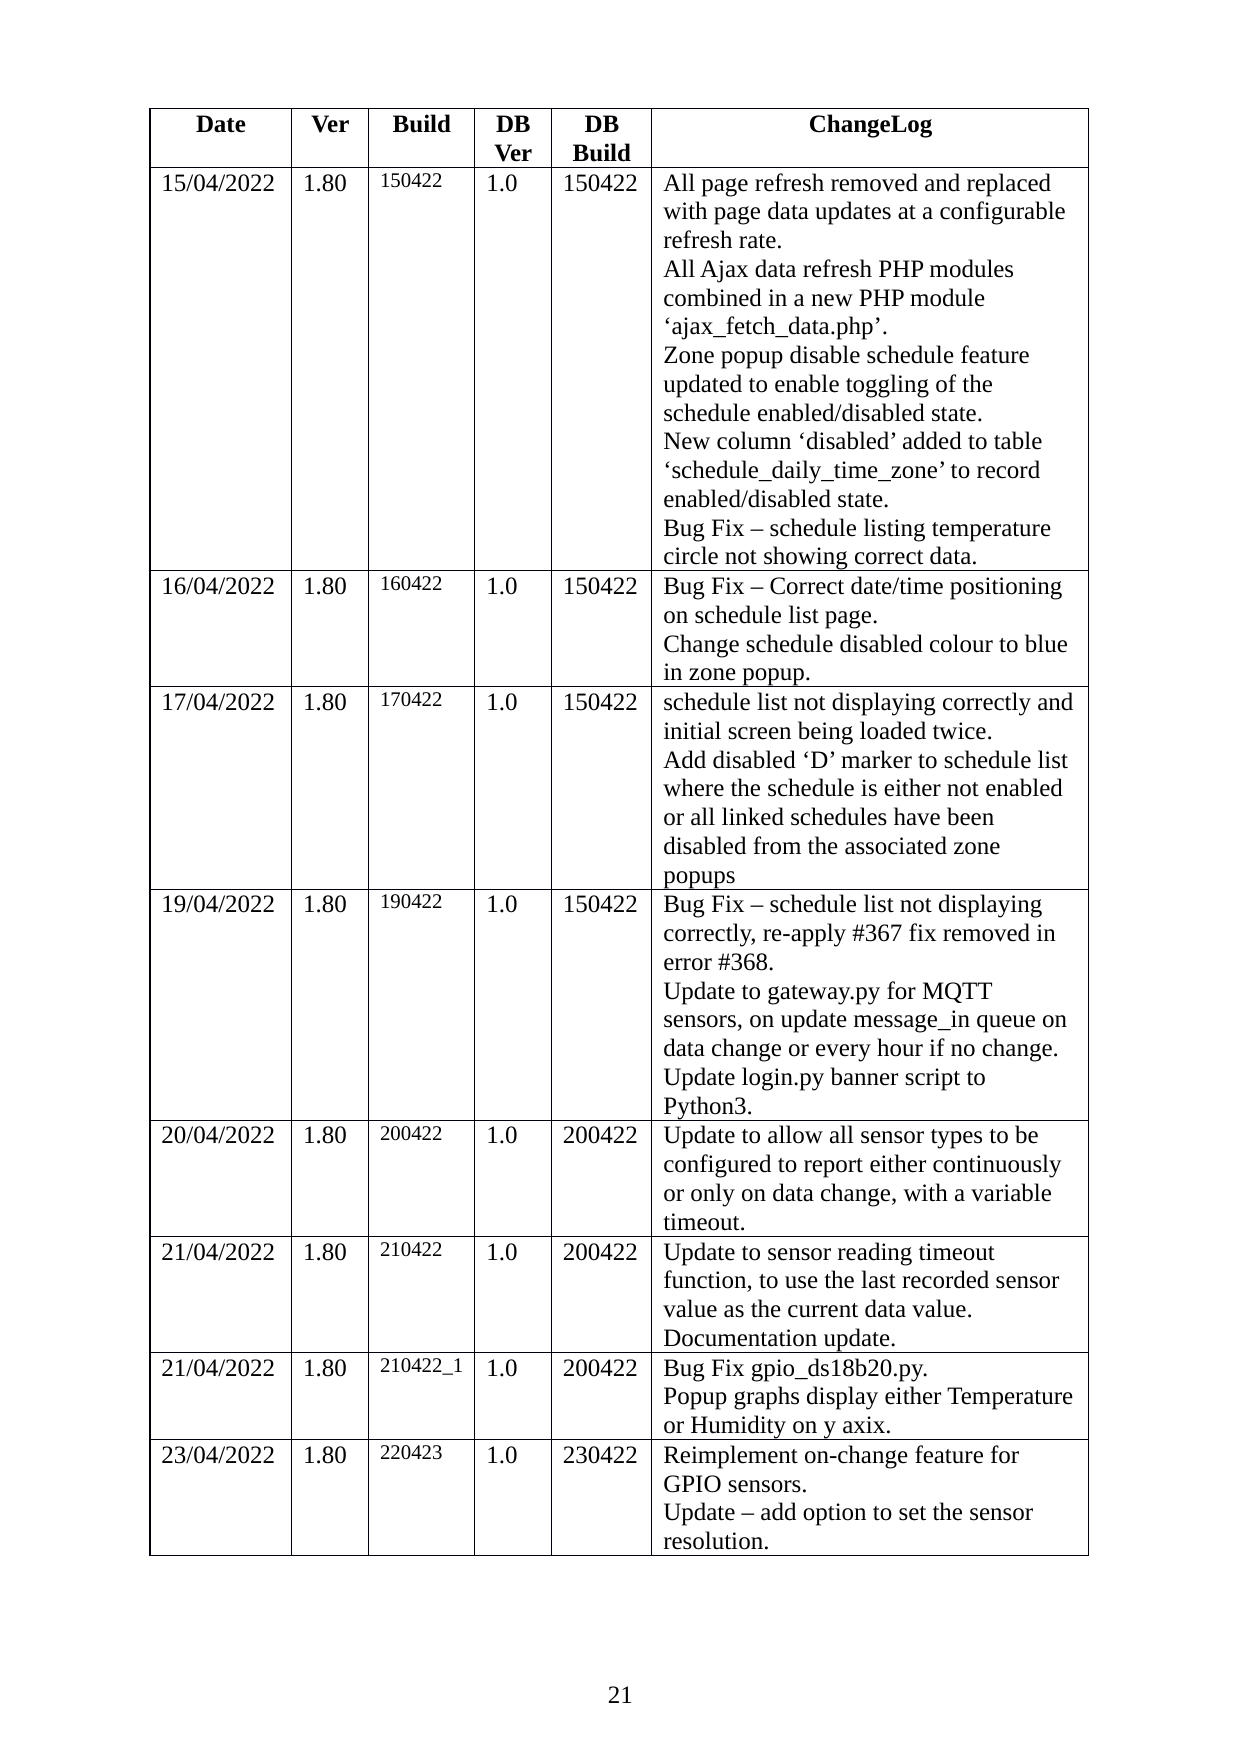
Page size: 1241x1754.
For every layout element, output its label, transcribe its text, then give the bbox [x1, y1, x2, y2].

table_cell 15/04/2022 [151, 168, 291, 570]
table_cell 1.0 [475, 571, 551, 686]
table_cell 160422 [369, 571, 474, 686]
table_cell 1.80 [292, 571, 368, 686]
table_cell 200422 [369, 1121, 474, 1236]
table_cell 230422 [552, 1440, 651, 1555]
table_cell 200422 [552, 1121, 651, 1236]
table_header Date [151, 109, 291, 167]
table_header DB Build [552, 109, 651, 167]
table_cell Update to sensor reading timeout function, to use the last recorded sensor value as the current data value. Documentation update. [652, 1237, 1088, 1352]
table_cell 1.0 [475, 168, 551, 570]
table_cell 1.0 [475, 1121, 551, 1236]
table_cell 220423 [369, 1440, 474, 1555]
table_cell 150422 [552, 168, 651, 570]
table_cell 23/04/2022 [151, 1440, 291, 1555]
table_cell 150422 [552, 571, 651, 686]
table_cell 190422 [369, 890, 474, 1119]
table_cell 150422 [552, 687, 651, 888]
table_header DB Ver [475, 109, 551, 167]
table_cell 20/04/2022 [151, 1121, 291, 1236]
table_cell Bug Fix gpio_ds18b20.py. Popup graphs display either Temperature or Humidity on y axix. [652, 1353, 1088, 1439]
table_cell 200422 [552, 1237, 651, 1352]
table_cell schedule list not displaying correctly and initial screen being loaded twice. Add disabled ‘D’ marker to schedule list where the schedule is either not enabled or all linked schedules have been disabled from the associated zone popups [652, 687, 1088, 888]
table_cell 21/04/2022 [151, 1353, 291, 1439]
table_header Ver [292, 109, 368, 167]
table_cell Bug Fix – schedule list not displaying correctly, re-apply #367 fix removed in error #368. Update to gateway.py for MQTT sensors, on update message_in queue on data change or every hour if no change. Update login.py banner script to Python3. [652, 890, 1088, 1119]
table_cell 210422 [369, 1237, 474, 1352]
table_cell 200422 [552, 1353, 651, 1439]
table_cell 1.80 [292, 687, 368, 888]
table_cell 1.80 [292, 890, 368, 1119]
table_cell 150422 [369, 168, 474, 570]
table_cell 19/04/2022 [151, 890, 291, 1119]
table_cell Reimplement on-change feature for GPIO sensors. Update – add option to set the sensor resolution. [652, 1440, 1088, 1555]
table_cell 1.0 [475, 1237, 551, 1352]
table_cell 1.0 [475, 1440, 551, 1555]
table_cell 1.0 [475, 890, 551, 1119]
table_cell 210422_1 [369, 1353, 474, 1439]
table_cell 21/04/2022 [151, 1237, 291, 1352]
table_cell 1.0 [475, 1353, 551, 1439]
table_cell All page refresh removed and replaced with page data updates at a configurable refresh rate. All Ajax data refresh PHP modules combined in a new PHP module ‘ajax_fetch_data.php’. Zone popup disable schedule feature updated to enable toggling of the schedule enabled/disabled state. New column ‘disabled’ added to table ‘schedule_daily_time_zone’ to record enabled/disabled state. Bug Fix – schedule listing temperature circle not showing correct data. [652, 168, 1088, 570]
table_cell 1.80 [292, 1237, 368, 1352]
table_cell 170422 [369, 687, 474, 888]
table_header ChangeLog [652, 109, 1088, 167]
table_cell 1.80 [292, 168, 368, 570]
table_cell 150422 [552, 890, 651, 1119]
table_cell 1.80 [292, 1121, 368, 1236]
table_cell 1.80 [292, 1440, 368, 1555]
table_header Build [369, 109, 474, 167]
table_cell 16/04/2022 [151, 571, 291, 686]
table_cell 17/04/2022 [151, 687, 291, 888]
table_cell Bug Fix – Correct date/time positioning on schedule list page. Change schedule disabled colour to blue in zone popup. [652, 571, 1088, 686]
table_cell Update to allow all sensor types to be configured to report either continuously or only on data change, with a variable timeout. [652, 1121, 1088, 1236]
table_cell 1.0 [475, 687, 551, 888]
table_cell 1.80 [292, 1353, 368, 1439]
